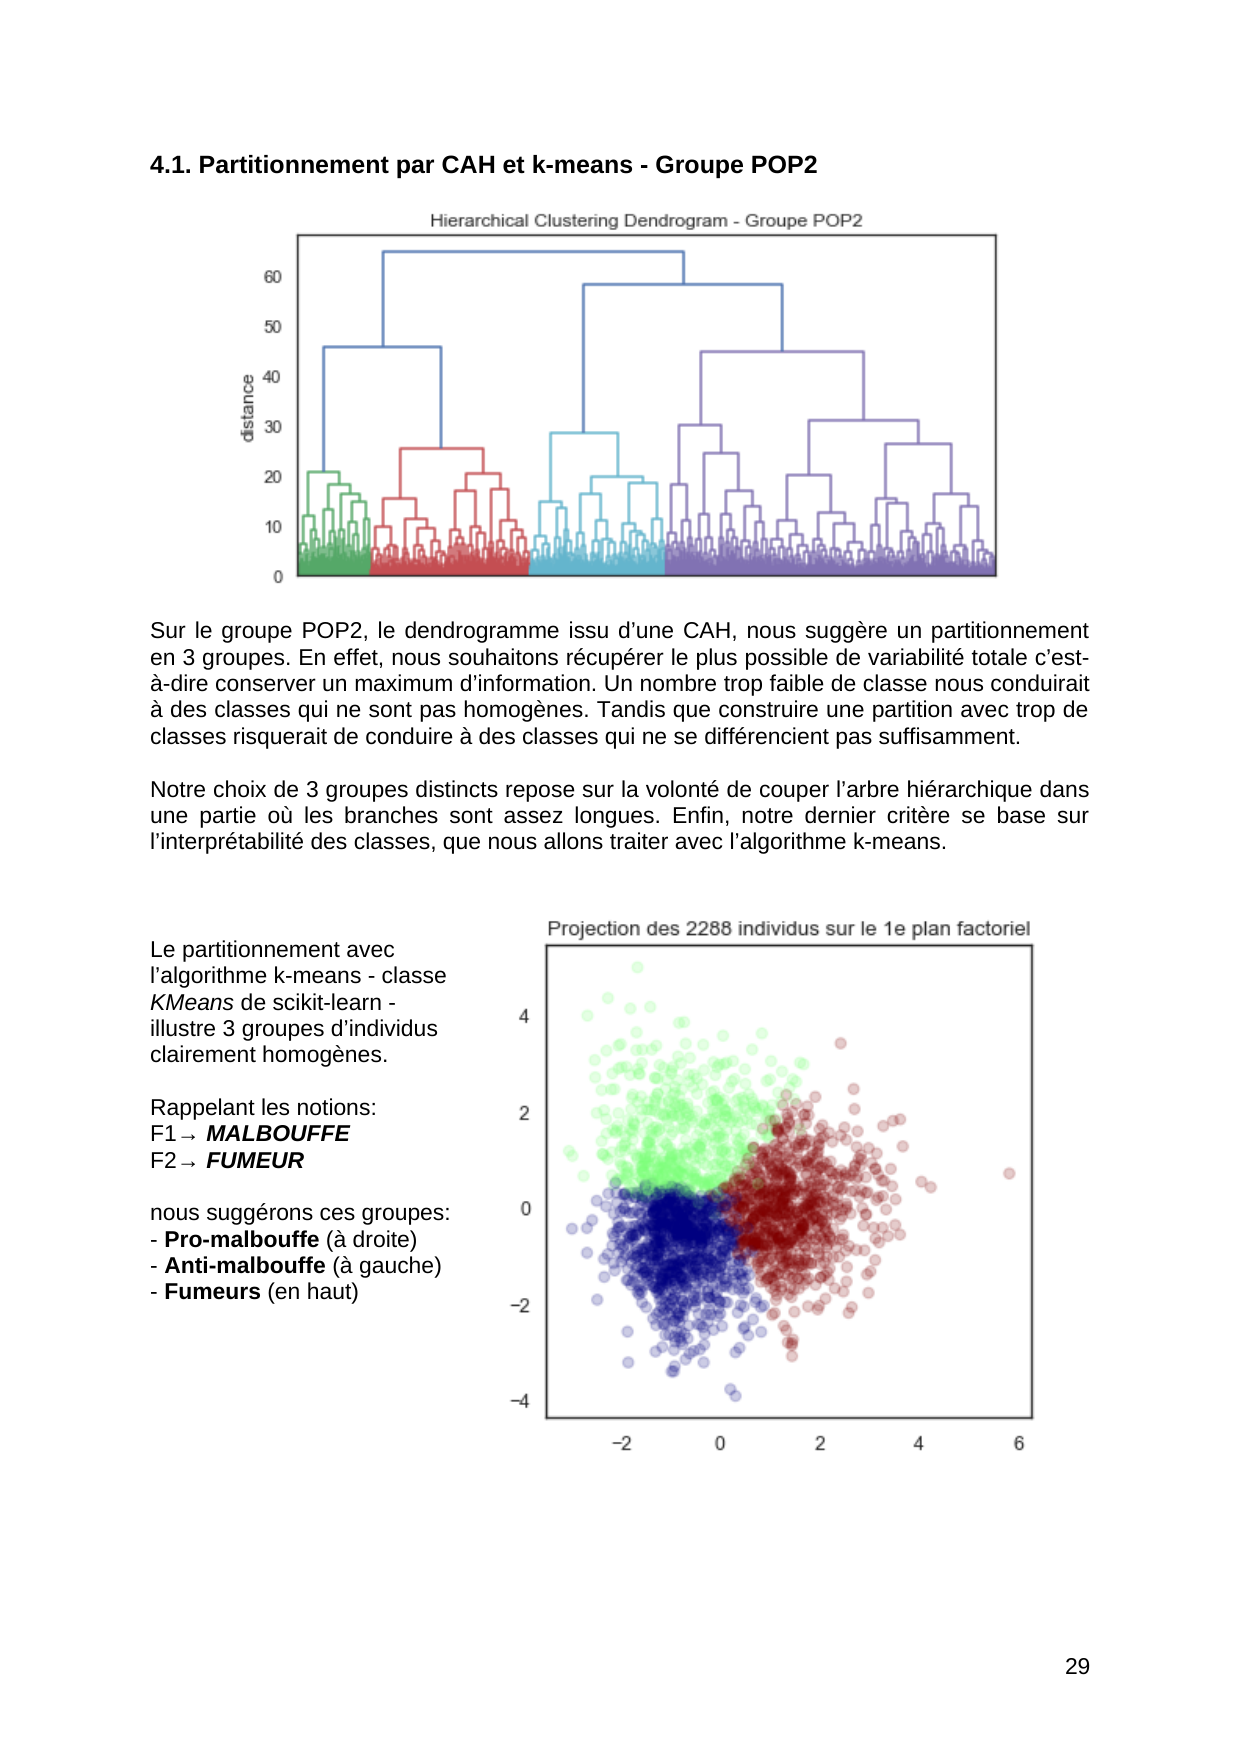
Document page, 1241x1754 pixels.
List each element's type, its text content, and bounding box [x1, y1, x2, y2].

table_header [1044, 909, 1086, 1466]
table_header [454, 909, 496, 1466]
text Notre choix de 3 groupes distincts repose sur la volonté de couper l’arbre hiérarchique dans une partie où les branches sont assez longues. Enfin, notre dernier critère se base sur l’interprétabilité des classes, que nous allons traiter avec l’algorithme k-means. [150, 776, 1090, 854]
table_header Le partitionnement avec l’algorithme k-means - classe KMeans de scikit-learn - illustre 3 groupes d’individus clairement homogènes. Rappelant les notions: F1→ MALBOUFFE F2→ FUMEUR nous suggérons ces groupes: - Pro-malbouffe (à droite) - Anti-malbouffe (à gauche) - Fumeurs (en haut) [151, 909, 452, 1466]
text Sur le groupe POP2, le dendrogramme issu d’une CAH, nous suggère un partitionnement en 3 groupes. En effet, nous souhaitons récupérer le plus possible de variabilité totale c’est-à-dire conserver un maximum d’information. Un nombre trop faible de classe nous conduirait à des classes qui ne sont pas homogènes. Tandis que construire une partition avec trop de classes risquerait de conduire à des classes qui ne se différencient pas suffisamment. [150, 617, 1090, 749]
picture [496, 909, 1044, 1466]
text 4.1. Partitionnement par CAH et k-means - Groupe POP2 [150, 150, 1090, 179]
